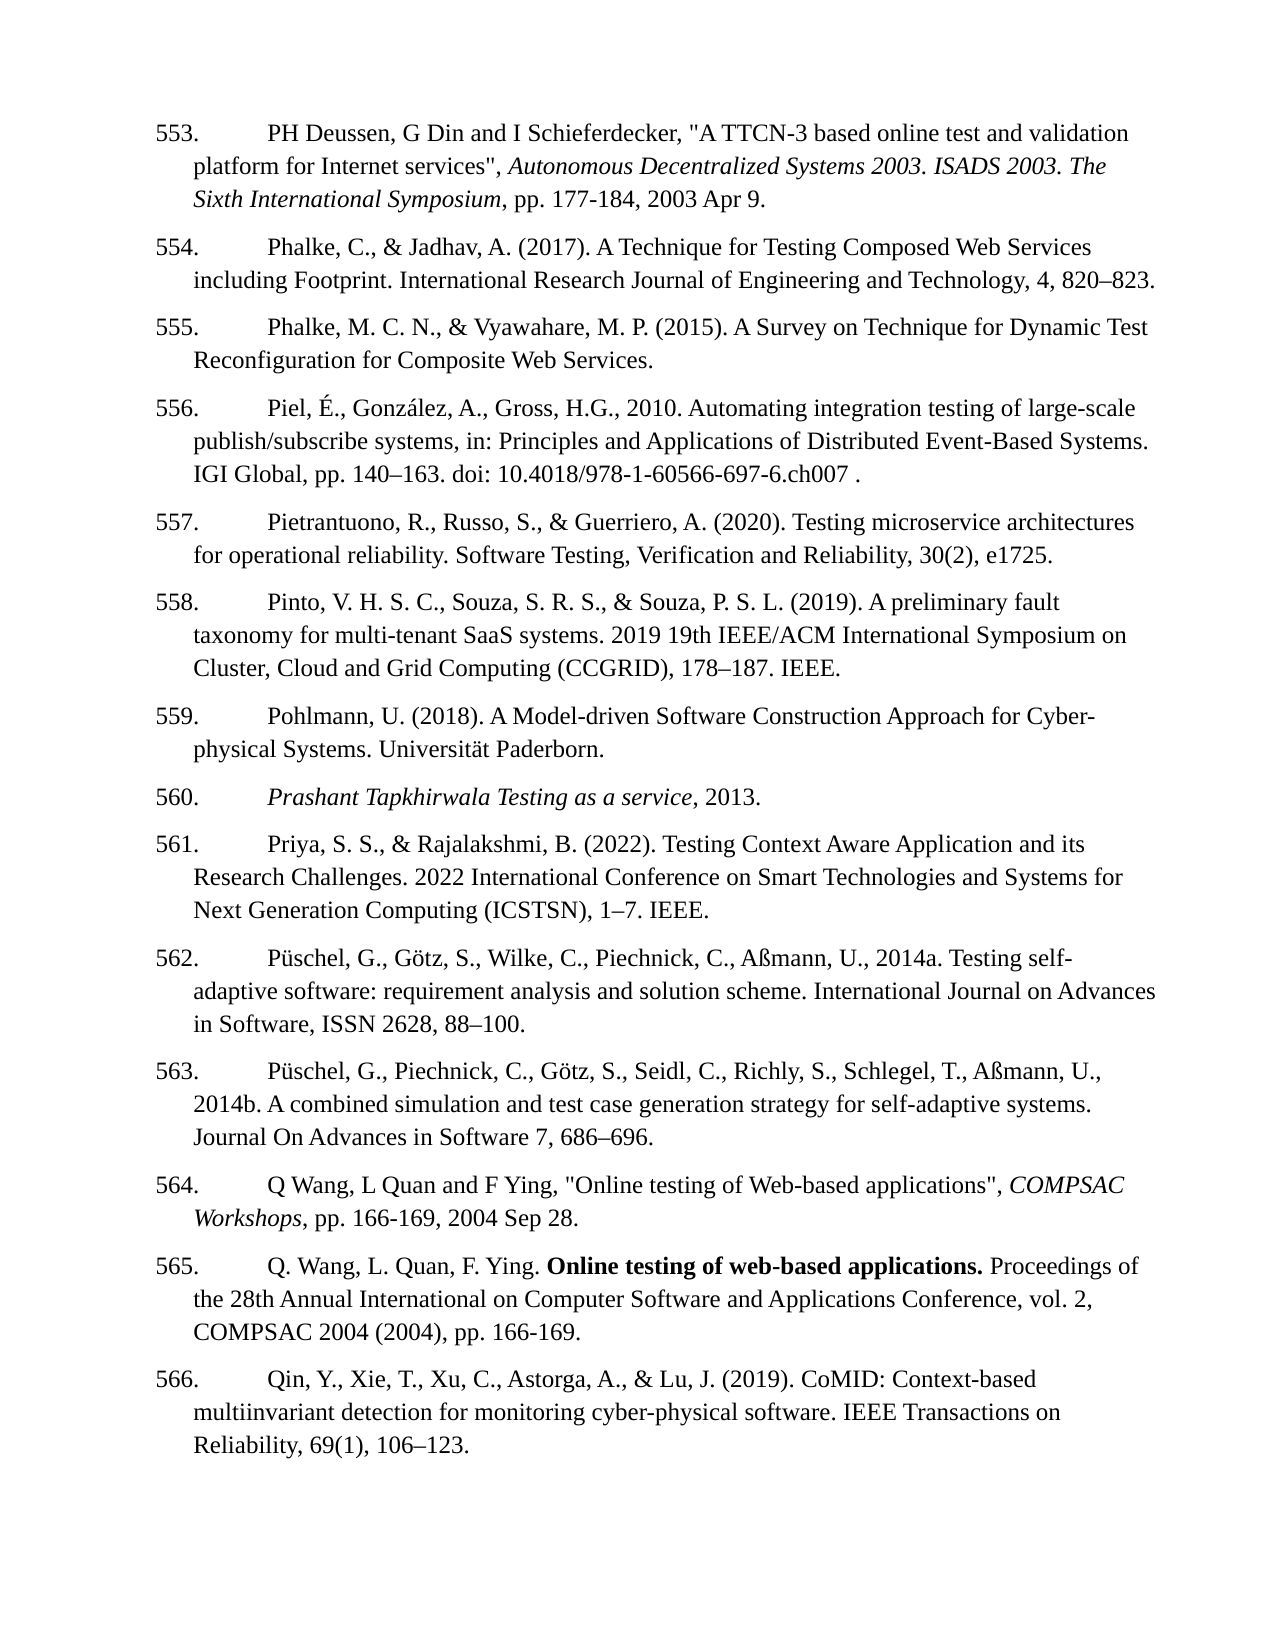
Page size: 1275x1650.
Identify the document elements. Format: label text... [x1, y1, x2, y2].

list Prashant Tapkhirwala Testing as a service, 2013. [155, 782, 1157, 810]
list Piel, É., González, A., Gross, H.G., 2010. Automating integration testing of large-scale publish/subscribe systems, in: Principles and Applications of Distributed Event-Based Systems. IGI Global, pp. 140–163. doi: 10.4018/978-1-60566-697-6.ch007 . [155, 393, 1157, 488]
list Pinto, V. H. S. C., Souza, S. R. S., & Souza, P. S. L. (2019). A preliminary fault taxonomy for multi-tenant SaaS systems. 2019 19th IEEE/ACM International Symposium on Cluster, Cloud and Grid Computing (CCGRID), 178–187. IEEE. [155, 587, 1157, 682]
list Phalke, M. C. N., & Vyawahare, M. P. (2015). A Survey on Technique for Dynamic Test Reconfiguration for Composite Web Services. [155, 312, 1157, 374]
list Püschel, G., Piechnick, C., Götz, S., Seidl, C., Richly, S., Schlegel, T., Aßmann, U., 2014b. A combined simulation and test case generation strategy for self-adaptive systems. Journal On Advances in Software 7, 686–696. [155, 1056, 1157, 1151]
list Pohlmann, U. (2018). A Model-driven Software Construction Approach for Cyber-physical Systems. Universität Paderborn. [155, 701, 1157, 763]
list PH Deussen, G Din and I Schieferdecker, "A TTCN-3 based online test and validation platform for Internet services", Autonomous Decentralized Systems 2003. ISADS 2003. The Sixth International Symposium, pp. 177-184, 2003 Apr 9. [155, 118, 1157, 213]
list Püschel, G., Götz, S., Wilke, C., Piechnick, C., Aßmann, U., 2014a. Testing self-adaptive software: requirement analysis and solution scheme. International Journal on Advances in Software, ISSN 2628, 88–100. [155, 943, 1157, 1038]
list Q Wang, L Quan and F Ying, "Online testing of Web-based applications", COMPSAC Workshops, pp. 166-169, 2004 Sep 28. [155, 1170, 1157, 1232]
list Qin, Y., Xie, T., Xu, C., Astorga, A., & Lu, J. (2019). CoMID: Context-based multiinvariant detection for monitoring cyber-physical software. IEEE Transactions on Reliability, 69(1), 106–123. [155, 1364, 1157, 1459]
list Priya, S. S., & Rajalakshmi, B. (2022). Testing Context Aware Application and its Research Challenges. 2022 International Conference on Smart Technologies and Systems for Next Generation Computing (ICSTSN), 1–7. IEEE. [155, 829, 1157, 924]
list Phalke, C., & Jadhav, A. (2017). A Technique for Testing Composed Web Services including Footprint. International Research Journal of Engineering and Technology, 4, 820–823. [155, 232, 1157, 293]
list Pietrantuono, R., Russo, S., & Guerriero, A. (2020). Testing microservice architectures for operational reliability. Software Testing, Verification and Reliability, 30(2), e1725. [155, 507, 1157, 568]
list Q. Wang, L. Quan, F. Ying. Online testing of web-based applications. Proceedings of the 28th Annual International on Computer Software and Applications Conference, vol. 2, COMPSAC 2004 (2004), pp. 166-169. [155, 1251, 1157, 1346]
